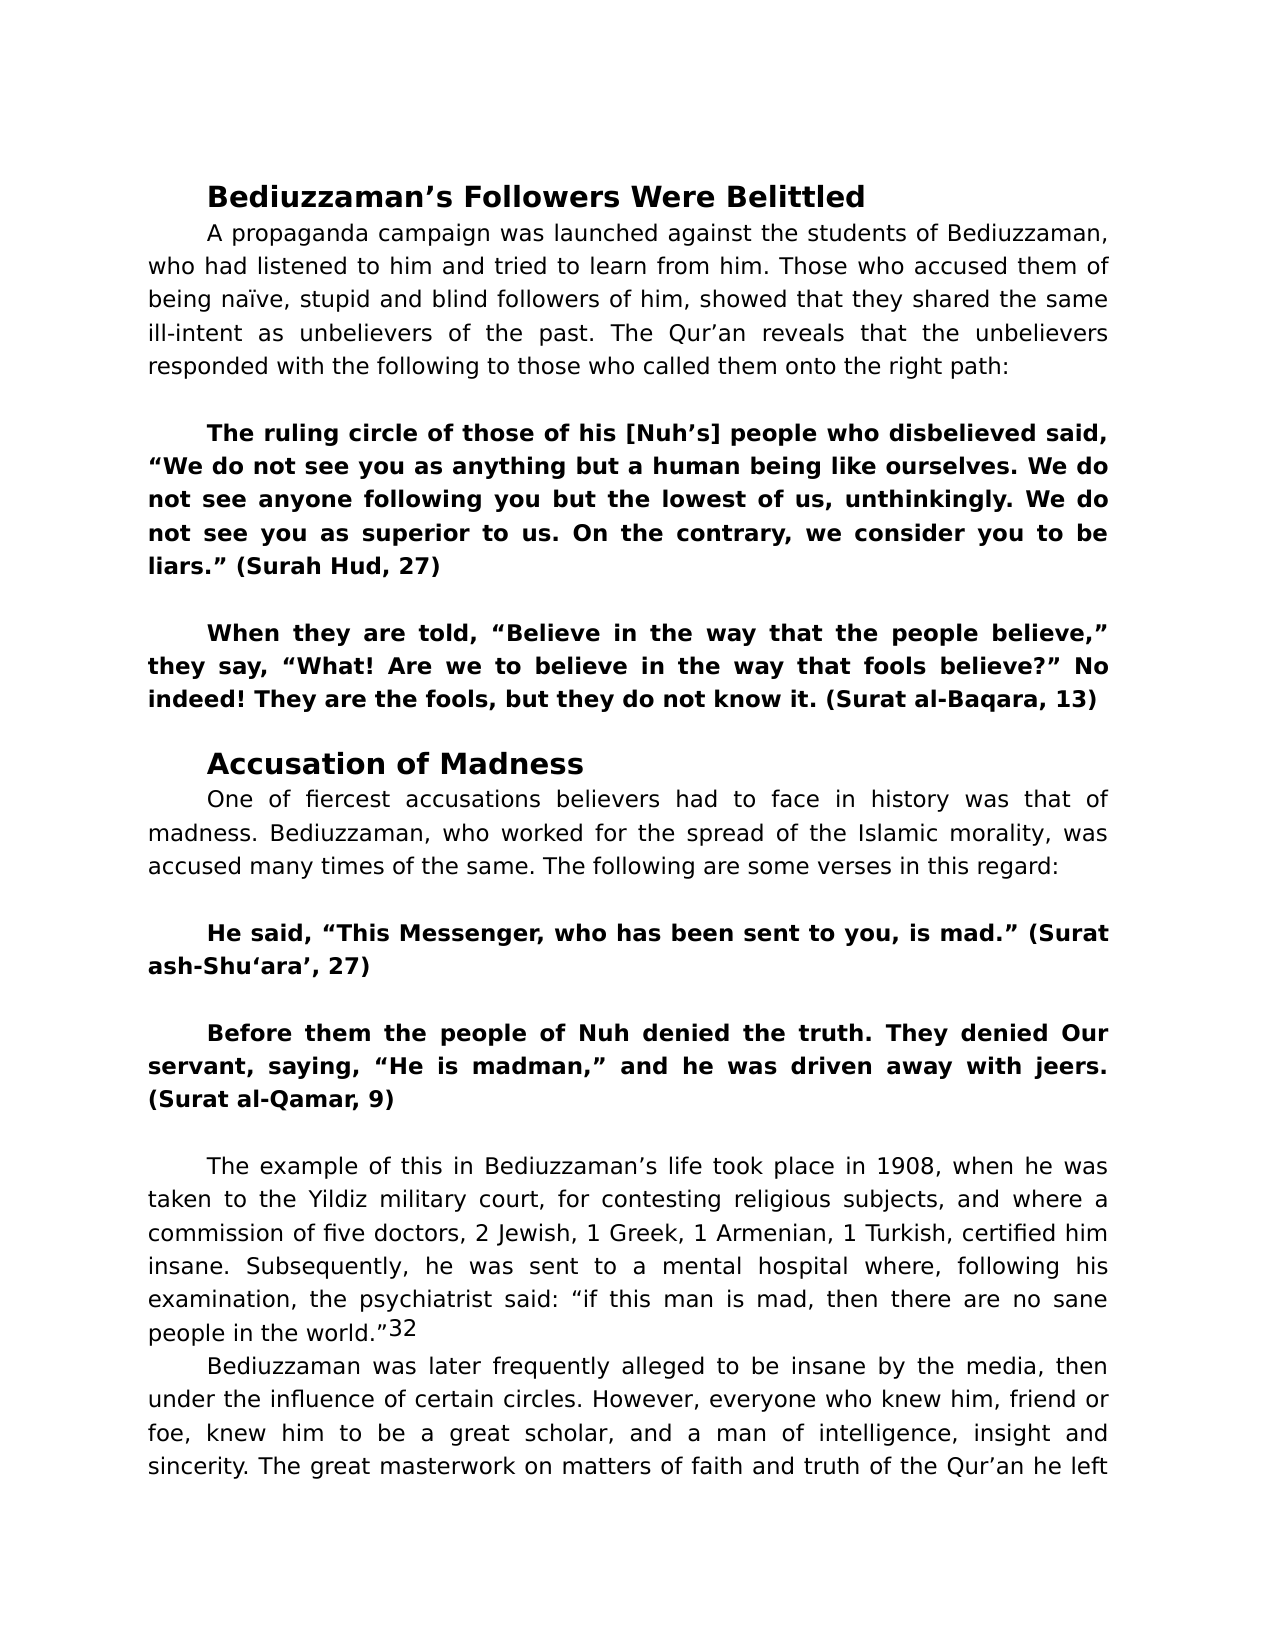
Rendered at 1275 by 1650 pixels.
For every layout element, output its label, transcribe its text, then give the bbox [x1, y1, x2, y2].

text Bediuzzaman’s Followers Were Belittled [148, 181, 1110, 214]
text One of fiercest accusations believers had to face in history was that of madness. Bediuzzaman, who worked for the spread of the Islamic morality, was accused many times of the same. The following are some verses in this regard: [148, 781, 1110, 881]
text He said, “This Messenger, who has been sent to you, is mad.” (Surat ash-Shu‘ara’, 27) [148, 914, 1110, 981]
text Bediuzzaman was later frequently alleged to be insane by the media, then under the influence of certain circles. However, everyone who knew him, friend or foe, knew him to be a great scholar, and a man of intelligence, insight and sincerity. The great masterwork on matters of faith and truth of the Qur’an he left [148, 1348, 1110, 1481]
text Accusation of Madness [148, 748, 1110, 781]
text The example of this in Bediuzzaman’s life took place in 1908, when he was taken to the Yildiz military court, for contesting religious subjects, and where a commission of five doctors, 2 Jewish, 1 Greek, 1 Armenian, 1 Turkish, certified him insane. Subsequently, he was sent to a mental hospital where, following his examination, the psychiatrist said: “if this man is mad, then there are no sane people in the world.”32 [148, 1148, 1110, 1348]
text Before them the people of Nuh denied the truth. They denied Our servant, saying, “He is madman,” and he was driven away with jeers. (Surat al-Qamar, 9) [148, 1014, 1110, 1114]
text A propaganda campaign was launched against the students of Bediuzzaman, who had listened to him and tried to learn from him. Those who accused them of being naïve, stupid and blind followers of him, showed that they shared the same ill-intent as unbelievers of the past. The Qur’an reveals that the unbelievers responded with the following to those who called them onto the right path: [148, 214, 1110, 381]
text When they are told, “Believe in the way that the people believe,” they say, “What! Are we to believe in the way that fools believe?” No indeed! They are the fools, but they do not know it. (Surat al-Baqara, 13) [148, 614, 1110, 714]
text The ruling circle of those of his [Nuh’s] people who disbelieved said, “We do not see you as anything but a human being like ourselves. We do not see anyone following you but the lowest of us, unthinkingly. We do not see you as superior to us. On the contrary, we consider you to be liars.” (Surah Hud, 27) [148, 414, 1110, 581]
